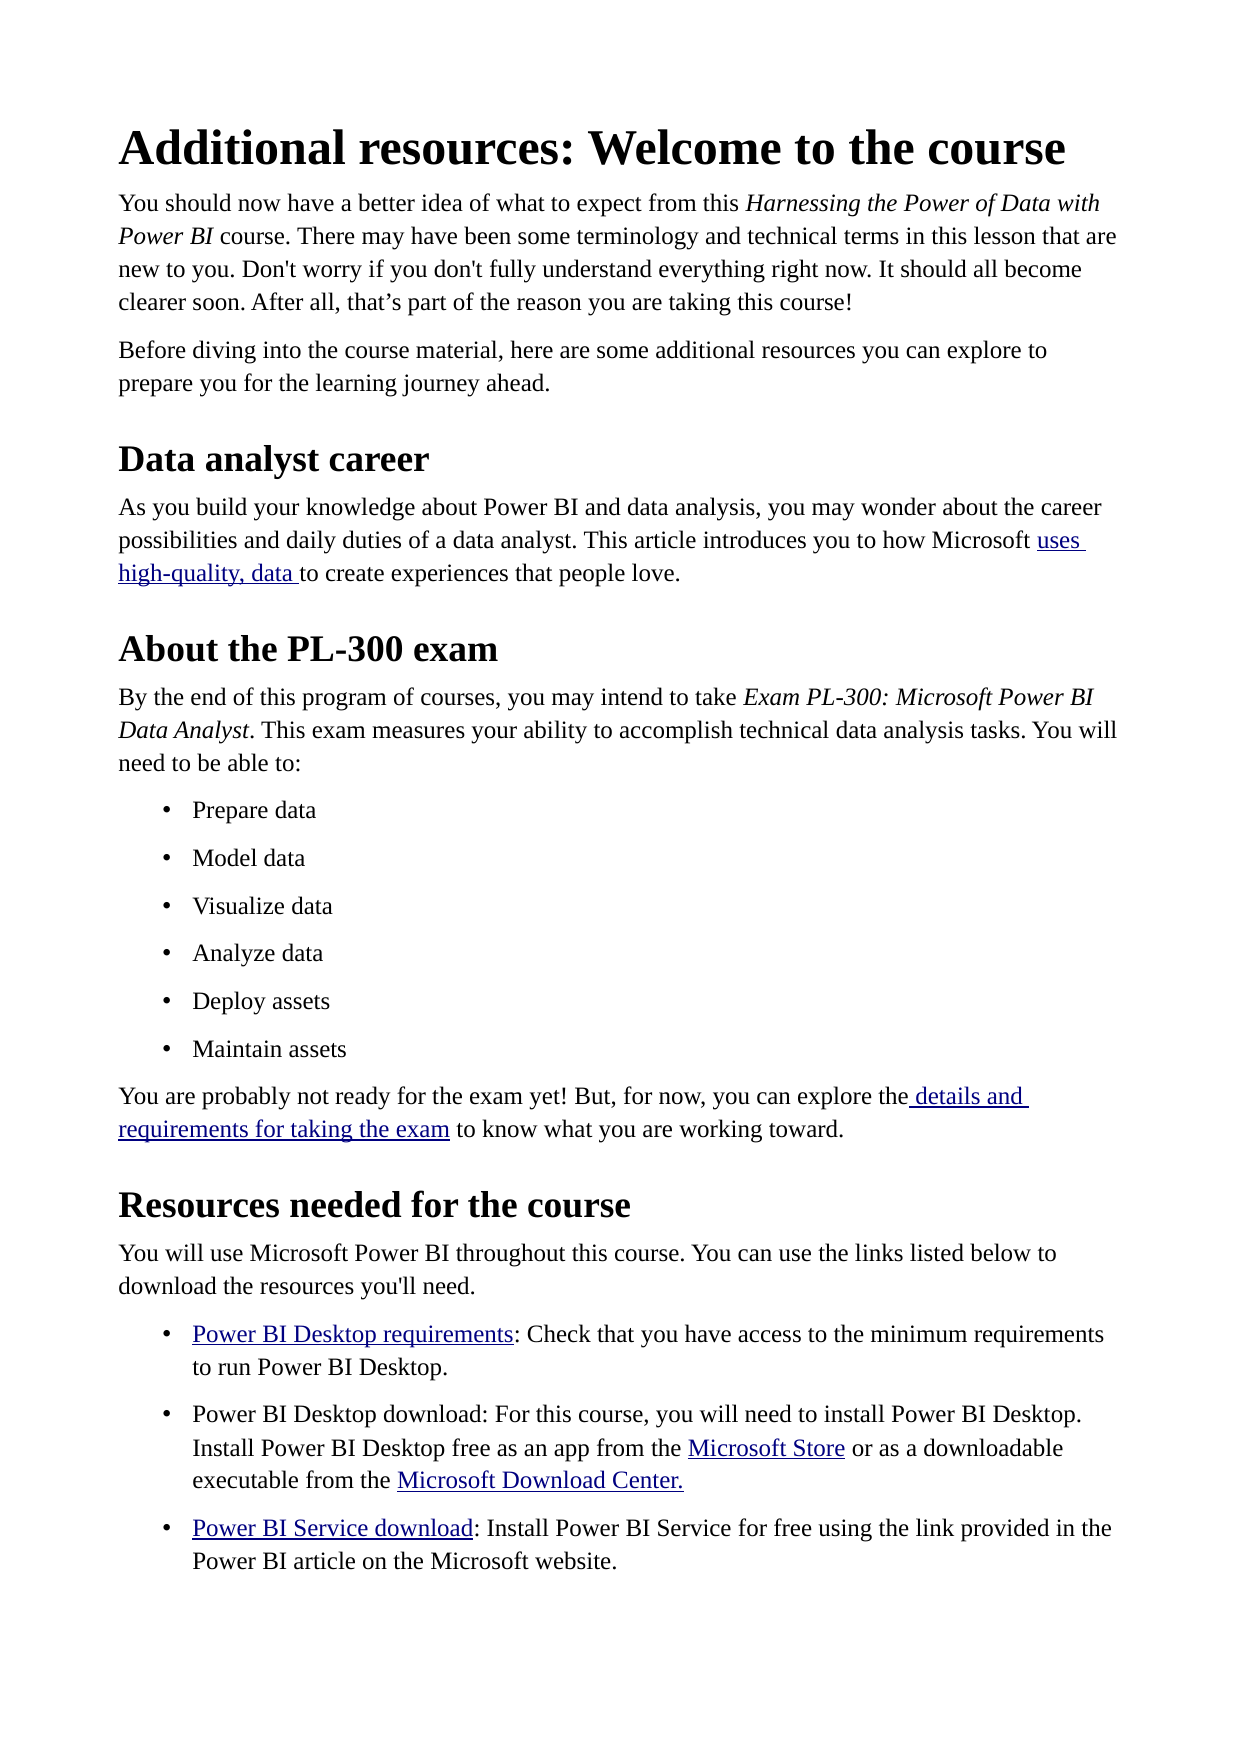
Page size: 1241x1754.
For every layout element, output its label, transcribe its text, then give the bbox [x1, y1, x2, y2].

text You are probably not ready for the exam yet! But, for now, you can explore the details and requirements for taking the exam to know what you are working toward. [118, 1081, 1122, 1143]
list Prepare data [162, 796, 1122, 824]
list Model data [162, 843, 1122, 872]
subtitle Data analyst career [118, 436, 1122, 479]
text Before diving into the course material, here are some additional resources you can explore to prepare you for the learning journey ahead. [118, 335, 1122, 397]
list Visualize data [162, 891, 1122, 919]
subtitle Additional resources: Welcome to the course [118, 118, 1122, 176]
text By the end of this program of courses, you may intend to take Exam PL-300: Microsoft Power BI Data Analyst. This exam measures your ability to accomplish technical data analysis tasks. You will need to be able to: [118, 682, 1122, 777]
text You will use Microsoft Power BI throughout this course. You can use the links listed below to download the resources you'll need. [118, 1238, 1122, 1300]
list Power BI Desktop requirements: Check that you have access to the minimum requirements to run Power BI Desktop. [162, 1319, 1122, 1381]
list Analyze data [162, 938, 1122, 967]
list Deploy assets [162, 986, 1122, 1015]
subtitle About the PL-300 exam [118, 626, 1122, 669]
subtitle Resources needed for the course [118, 1183, 1122, 1226]
list Power BI Desktop download: For this course, you will need to install Power BI Desktop. Install Power BI Desktop free as an app from the Microsoft Store or as a downloadable executable from the Microsoft Download Center. [162, 1399, 1122, 1494]
text As you build your knowledge about Power BI and data analysis, you may wonder about the career possibilities and daily duties of a data analyst. This article introduces you to how Microsoft uses high-quality, data to create experiences that people love. [118, 492, 1122, 587]
list Maintain assets [162, 1034, 1122, 1062]
text You should now have a better idea of what to expect from this Harnessing the Power of Data with Power BI course. There may have been some terminology and technical terms in this lesson that are new to you. Don't worry if you don't fully understand everything right now. It should all become clearer soon. After all, that’s part of the reason you are taking this course! [118, 188, 1122, 316]
list Power BI Service download: Install Power BI Service for free using the link provided in the Power BI article on the Microsoft website. [162, 1513, 1122, 1575]
